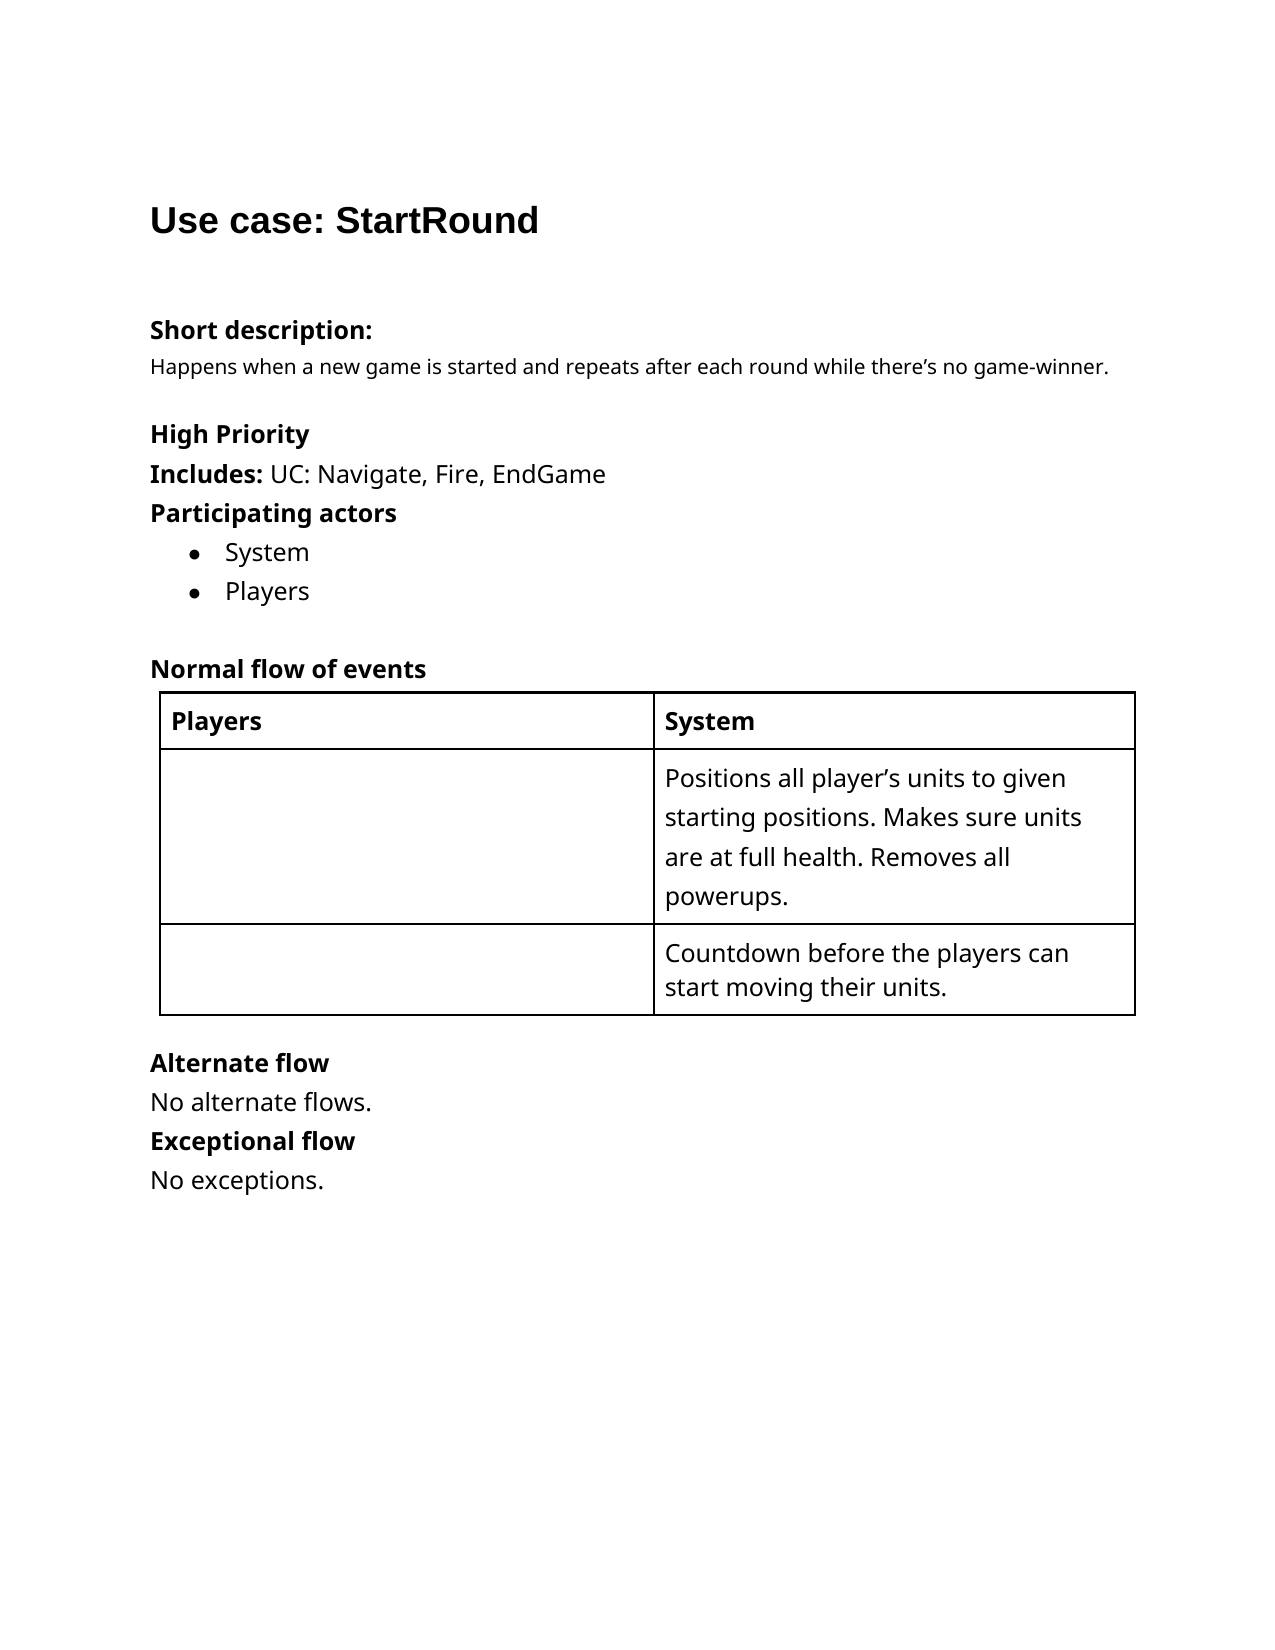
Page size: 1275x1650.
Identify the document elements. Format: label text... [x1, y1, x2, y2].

table_cell [161, 925, 653, 1014]
text No alternate flows. [150, 1084, 1125, 1118]
table_header Players [161, 694, 653, 748]
table_cell [161, 750, 653, 923]
table_cell Countdown before the players can start moving their units. [655, 925, 1134, 1014]
text Exceptional flow [150, 1124, 1125, 1158]
text Short description: [150, 313, 1125, 347]
table_cell Positions all player’s units to given starting positions. Makes sure units are at full health. Removes all powerups. [655, 750, 1134, 923]
text Normal flow of events [150, 652, 1125, 686]
text Participating actors [150, 496, 1125, 529]
text High Priority [150, 417, 1125, 451]
text No exceptions. [150, 1163, 1125, 1197]
list Players [187, 574, 1125, 608]
table_header System [655, 694, 1134, 748]
list System [187, 535, 1125, 569]
text Alternate flow [150, 1045, 1125, 1079]
text Includes: UC: Navigate, Fire, EndGame [150, 456, 1125, 490]
text Happens when a new game is started and repeats after each round while there’s no game-winner. [150, 352, 1125, 380]
subtitle Use case: StartRound [150, 200, 1125, 242]
